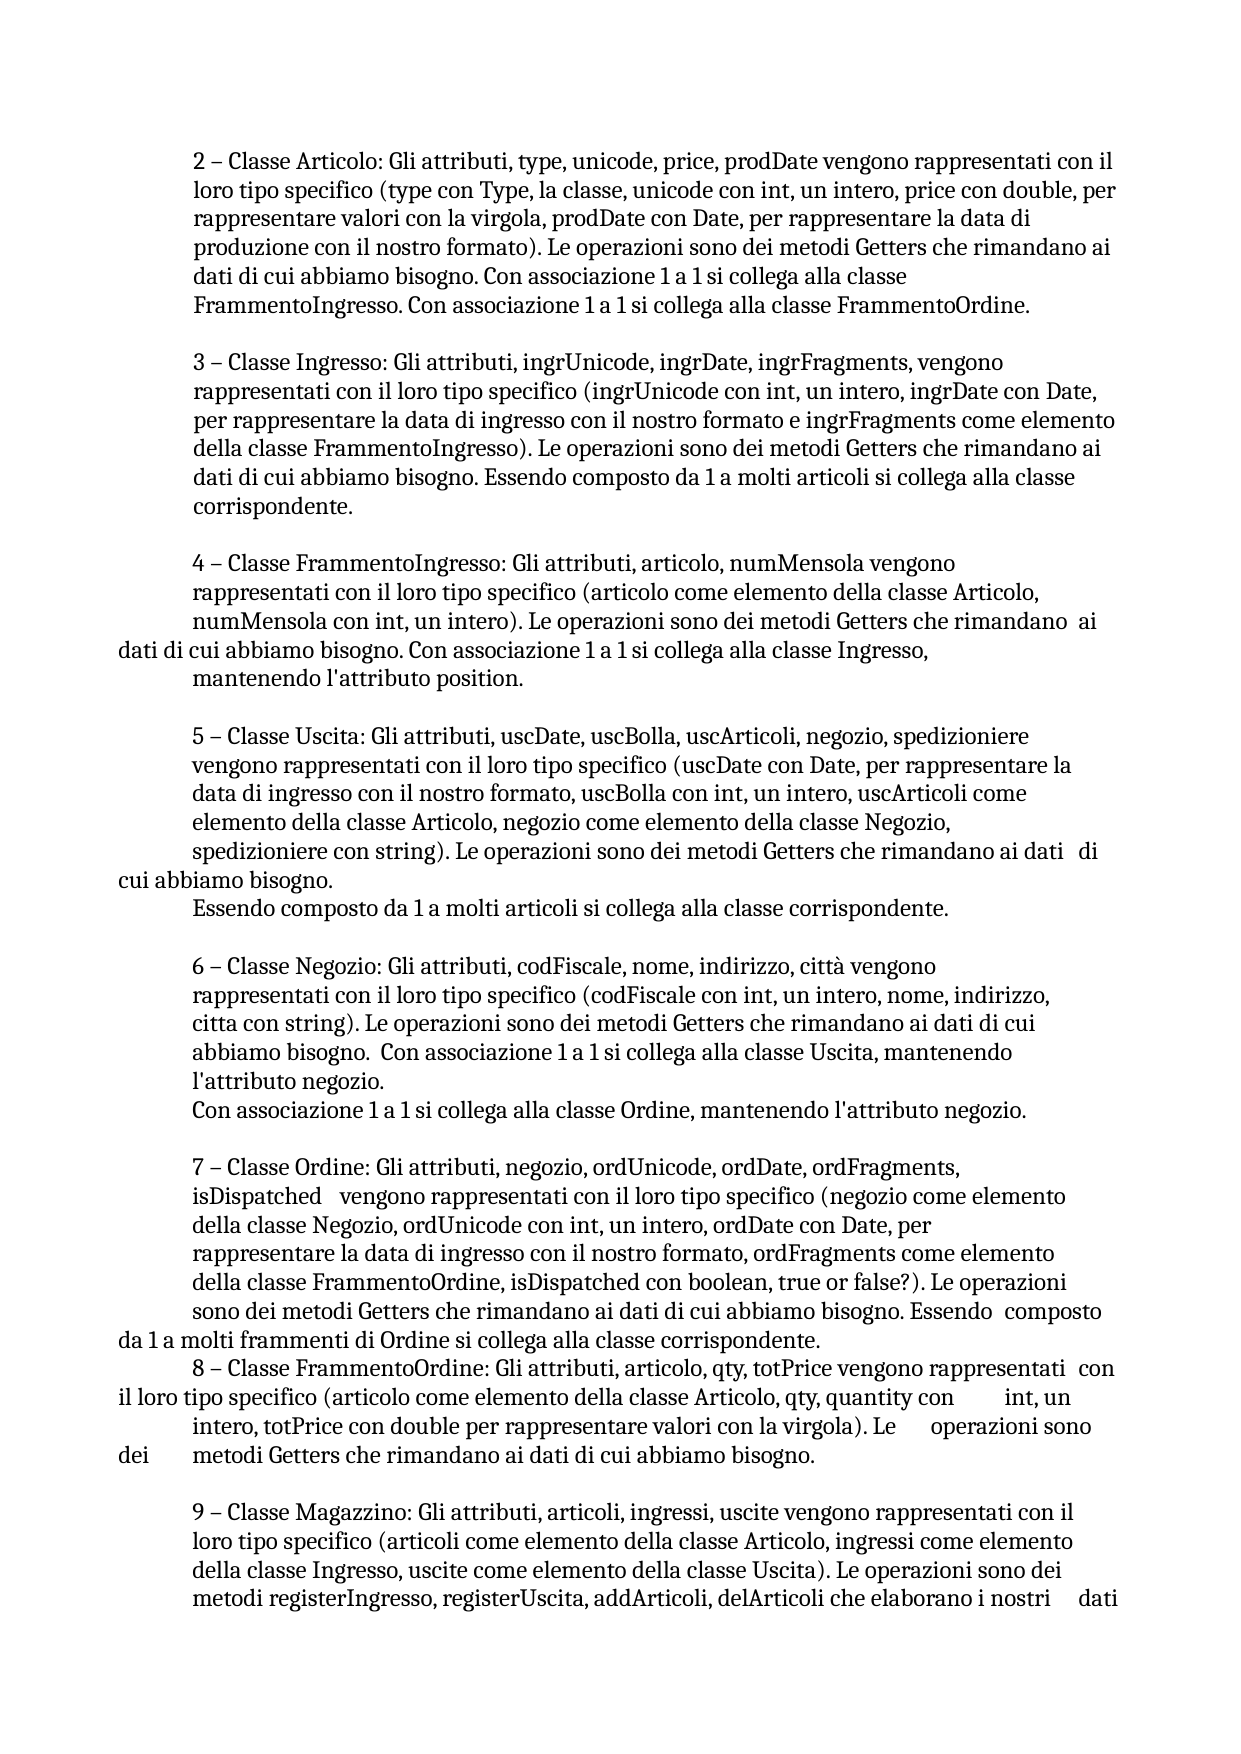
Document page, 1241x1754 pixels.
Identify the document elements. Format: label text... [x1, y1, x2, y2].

text 8 – Classe FrammentoOrdine: Gli attributi, articolo, qty, totPrice vengono rappresentati con il loro tipo specifico (articolo come elemento della classe Articolo, qty, quantity con int, un intero, totPrice con double per rappresentare valori con la virgola). Le operazioni sono dei metodi Getters che rimandano ai dati di cui abbiamo bisogno. [118, 1354, 1122, 1469]
list 2 – Classe Articolo: Gli attributi, type, unicode, price, prodDate vengono rappresentati con il loro tipo specifico (type con Type, la classe, unicode con int, un intero, price con double, per rappresentare valori con la virgola, prodDate con Date, per rappresentare la data di produzione con il nostro formato). Le operazioni sono dei metodi Getters che rimandano ai dati di cui abbiamo bisogno. Con associazione 1 a 1 si collega alla classe FrammentoIngresso. Con associazione 1 a 1 si collega alla classe FrammentoOrdine. [156, 147, 1122, 319]
text Essendo composto da 1 a molti articoli si collega alla classe corrispondente. [118, 894, 1122, 923]
text 4 – Classe FrammentoIngresso: Gli attributi, articolo, numMensola vengono rappresentati con il loro tipo specifico (articolo come elemento della classe Articolo, numMensola con int, un intero). Le operazioni sono dei metodi Getters che rimandano ai dati di cui abbiamo bisogno. Con associazione 1 a 1 si collega alla classe Ingresso, mantenendo l'attributo position. [118, 549, 1122, 693]
text Con associazione 1 a 1 si collega alla classe Ordine, mantenendo l'attributo negozio. [118, 1096, 1122, 1124]
list 3 – Classe Ingresso: Gli attributi, ingrUnicode, ingrDate, ingrFragments, vengono rappresentati con il loro tipo specifico (ingrUnicode con int, un intero, ingrDate con Date, per rappresentare la data di ingresso con il nostro formato e ingrFragments come elemento della classe FrammentoIngresso). Le operazioni sono dei metodi Getters che rimandano ai dati di cui abbiamo bisogno. Essendo composto da 1 a molti articoli si collega alla classe corrispondente. [156, 348, 1122, 521]
text 9 – Classe Magazzino: Gli attributi, articoli, ingressi, uscite vengono rappresentati con il loro tipo specifico (articoli come elemento della classe Articolo, ingressi come elemento della classe Ingresso, uscite come elemento della classe Uscita). Le operazioni sono dei metodi registerIngresso, registerUscita, addArticoli, delArticoli che elaborano i nostri dati [118, 1498, 1122, 1613]
text 7 – Classe Ordine: Gli attributi, negozio, ordUnicode, ordDate, ordFragments, isDispatched vengono rappresentati con il loro tipo specifico (negozio come elemento della classe Negozio, ordUnicode con int, un intero, ordDate con Date, per rappresentare la data di ingresso con il nostro formato, ordFragments come elemento della classe FrammentoOrdine, isDispatched con boolean, true or false?). Le operazioni sono dei metodi Getters che rimandano ai dati di cui abbiamo bisogno. Essendo composto da 1 a molti frammenti di Ordine si collega alla classe corrispondente. [118, 1153, 1122, 1354]
text 5 – Classe Uscita: Gli attributi, uscDate, uscBolla, uscArticoli, negozio, spedizioniere vengono rappresentati con il loro tipo specifico (uscDate con Date, per rappresentare la data di ingresso con il nostro formato, uscBolla con int, un intero, uscArticoli come elemento della classe Articolo, negozio come elemento della classe Negozio, spedizioniere con string). Le operazioni sono dei metodi Getters che rimandano ai dati di cui abbiamo bisogno. [118, 722, 1122, 894]
text 6 – Classe Negozio: Gli attributi, codFiscale, nome, indirizzo, città vengono rappresentati con il loro tipo specifico (codFiscale con int, un intero, nome, indirizzo, citta con string). Le operazioni sono dei metodi Getters che rimandano ai dati di cui abbiamo bisogno. Con associazione 1 a 1 si collega alla classe Uscita, mantenendo l'attributo negozio. [118, 952, 1122, 1096]
